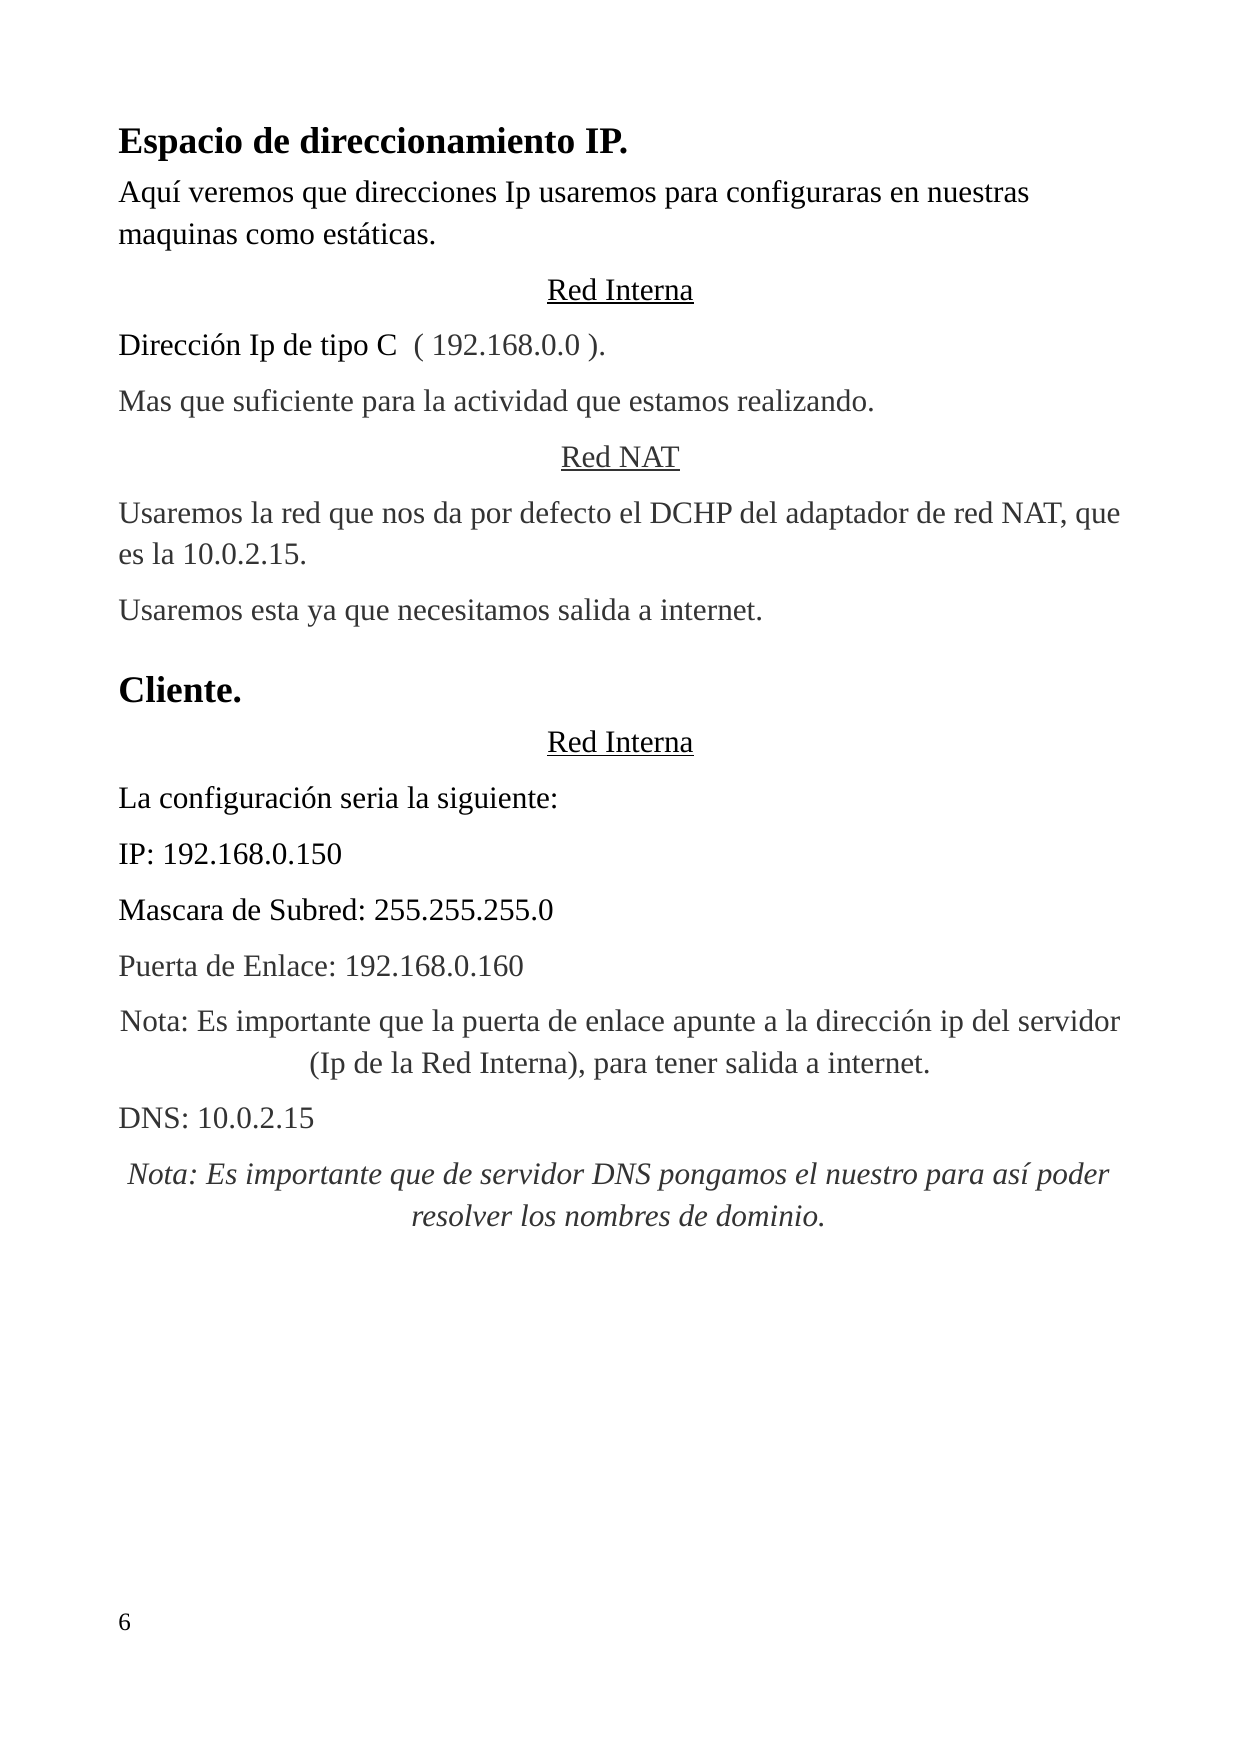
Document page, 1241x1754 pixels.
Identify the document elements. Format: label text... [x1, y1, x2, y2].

text IP: 192.168.0.150 [118, 835, 1122, 871]
subtitle Cliente. [118, 668, 1122, 711]
text Mas que suficiente para la actividad que estamos realizando. [118, 382, 1122, 418]
text Usaremos la red que nos da por defecto el DCHP del adaptador de red NAT, que es la 10.0.2.15. [118, 494, 1122, 571]
text Dirección Ip de tipo C ( 192.168.0.0 ). [118, 327, 1122, 363]
text Red Interna [118, 271, 1122, 307]
text Nota: Es importante que de servidor DNS pongamos el nuestro para así poder resolver los nombres de dominio. [118, 1156, 1122, 1233]
text Red Interna [118, 723, 1122, 759]
text Mascara de Subred: 255.255.255.0 [118, 891, 1122, 927]
text DNS: 10.0.2.15 [118, 1100, 1122, 1136]
text Puerta de Enlace: 192.168.0.160 [118, 947, 1122, 983]
subtitle Espacio de direccionamiento IP. [118, 118, 1122, 161]
text Red NAT [118, 438, 1122, 474]
text Aquí veremos que direcciones Ip usaremos para configuraras en nuestras maquinas como estáticas. [118, 174, 1122, 251]
text La configuración seria la siguiente: [118, 779, 1122, 815]
text Usaremos esta ya que necesitamos salida a internet. [118, 591, 1122, 627]
text Nota: Es importante que la puerta de enlace apunte a la dirección ip del servidor (Ip de la Red Interna), para tener salida a internet. [118, 1003, 1122, 1080]
